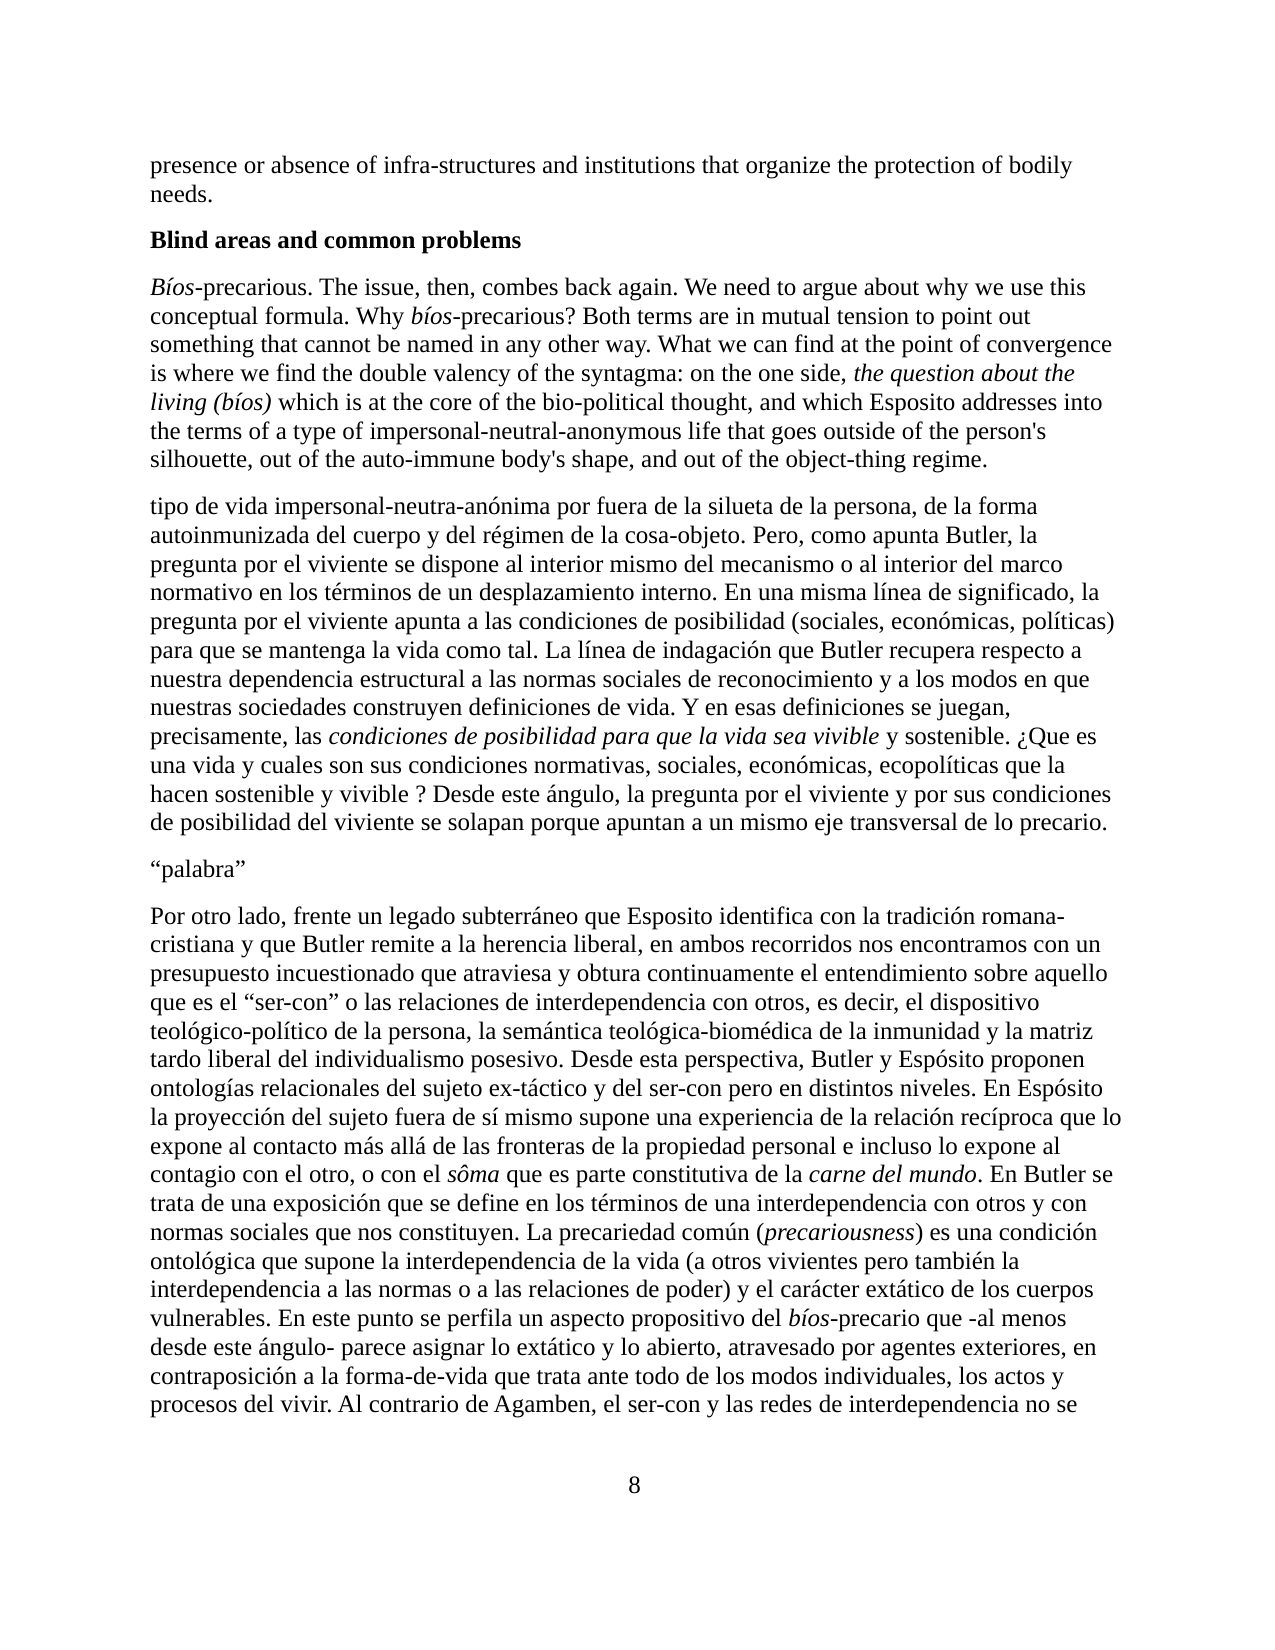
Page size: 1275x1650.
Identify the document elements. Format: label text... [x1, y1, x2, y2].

text Blind areas and common problems [150, 225, 1125, 254]
text Bíos-precarious. The issue, then, combes back again. We need to argue about why we use this conceptual formula. Why bíos-precarious? Both terms are in mutual tension to point out something that cannot be named in any other way. What we can find at the point of convergence is where we find the double valency of the syntagma: on the one side, the question about the living (bíos) which is at the core of the bio-political thought, and which Esposito addresses into the terms of a type of impersonal-neutral-anonymous life that goes outside of the person's silhouette, out of the auto-immune body's shape, and out of the object-thing regime. [150, 272, 1125, 473]
text presence or absence of infra-structures and institutions that organize the protection of bodily needs. [150, 150, 1125, 207]
text “palabra” [150, 854, 1125, 883]
text tipo de vida impersonal-neutra-anónima por fuera de la silueta de la persona, de la forma autoinmunizada del cuerpo y del régimen de la cosa-objeto. Pero, como apunta Butler, la pregunta por el viviente se dispone al interior mismo del mecanismo o al interior del marco normativo en los términos de un desplazamiento interno. En una misma línea de significado, la pregunta por el viviente apunta a las condiciones de posibilidad (sociales, económicas, políticas) para que se mantenga la vida como tal. La línea de indagación que Butler recupera respecto a nuestra dependencia estructural a las normas sociales de reconocimiento y a los modos en que nuestras sociedades construyen definiciones de vida. Y en esas definiciones se juegan, precisamente, las condiciones de posibilidad para que la vida sea vivible y sostenible. ¿Que es una vida y cuales son sus condiciones normativas, sociales, económicas, ecopolíticas que la hacen sostenible y vivible ? Desde este ángulo, la pregunta por el viviente y por sus condiciones de posibilidad del viviente se solapan porque apuntan a un mismo eje transversal de lo precario. [150, 491, 1125, 836]
text Por otro lado, frente un legado subterráneo que Esposito identifica con la tradición romana-cristiana y que Butler remite a la herencia liberal, en ambos recorridos nos encontramos con un presupuesto incuestionado que atraviesa y obtura continuamente el entendimiento sobre aquello que es el “ser-con” o las relaciones de interdependencia con otros, es decir, el dispositivo teológico-político de la persona, la semántica teológica-biomédica de la inmunidad y la matriz tardo liberal del individualismo posesivo. Desde esta perspectiva, Butler y Espósito proponen ontologías relacionales del sujeto ex-táctico y del ser-con pero en distintos niveles. En Espósito la proyección del sujeto fuera de sí mismo supone una experiencia de la relación recíproca que lo expone al contacto más allá de las fronteras de la propiedad personal e incluso lo expone al contagio con el otro, o con el sôma que es parte constitutiva de la carne del mundo. En Butler se trata de una exposición que se define en los términos de una interdependencia con otros y con normas sociales que nos constituyen. La precariedad común (precariousness) es una condición ontológica que supone la interdependencia de la vida (a otros vivientes pero también la interdependencia a las normas o a las relaciones de poder) y el carácter extático de los cuerpos vulnerables. En este punto se perfila un aspecto propositivo del bíos-precario que -al menos desde este ángulo- parece asignar lo extático y lo abierto, atravesado por agentes exteriores, en contraposición a la forma-de-vida que trata ante todo de los modos individuales, los actos y procesos del vivir. Al contrario de Agamben, el ser-con y las redes de interdependencia no se [150, 901, 1125, 1418]
